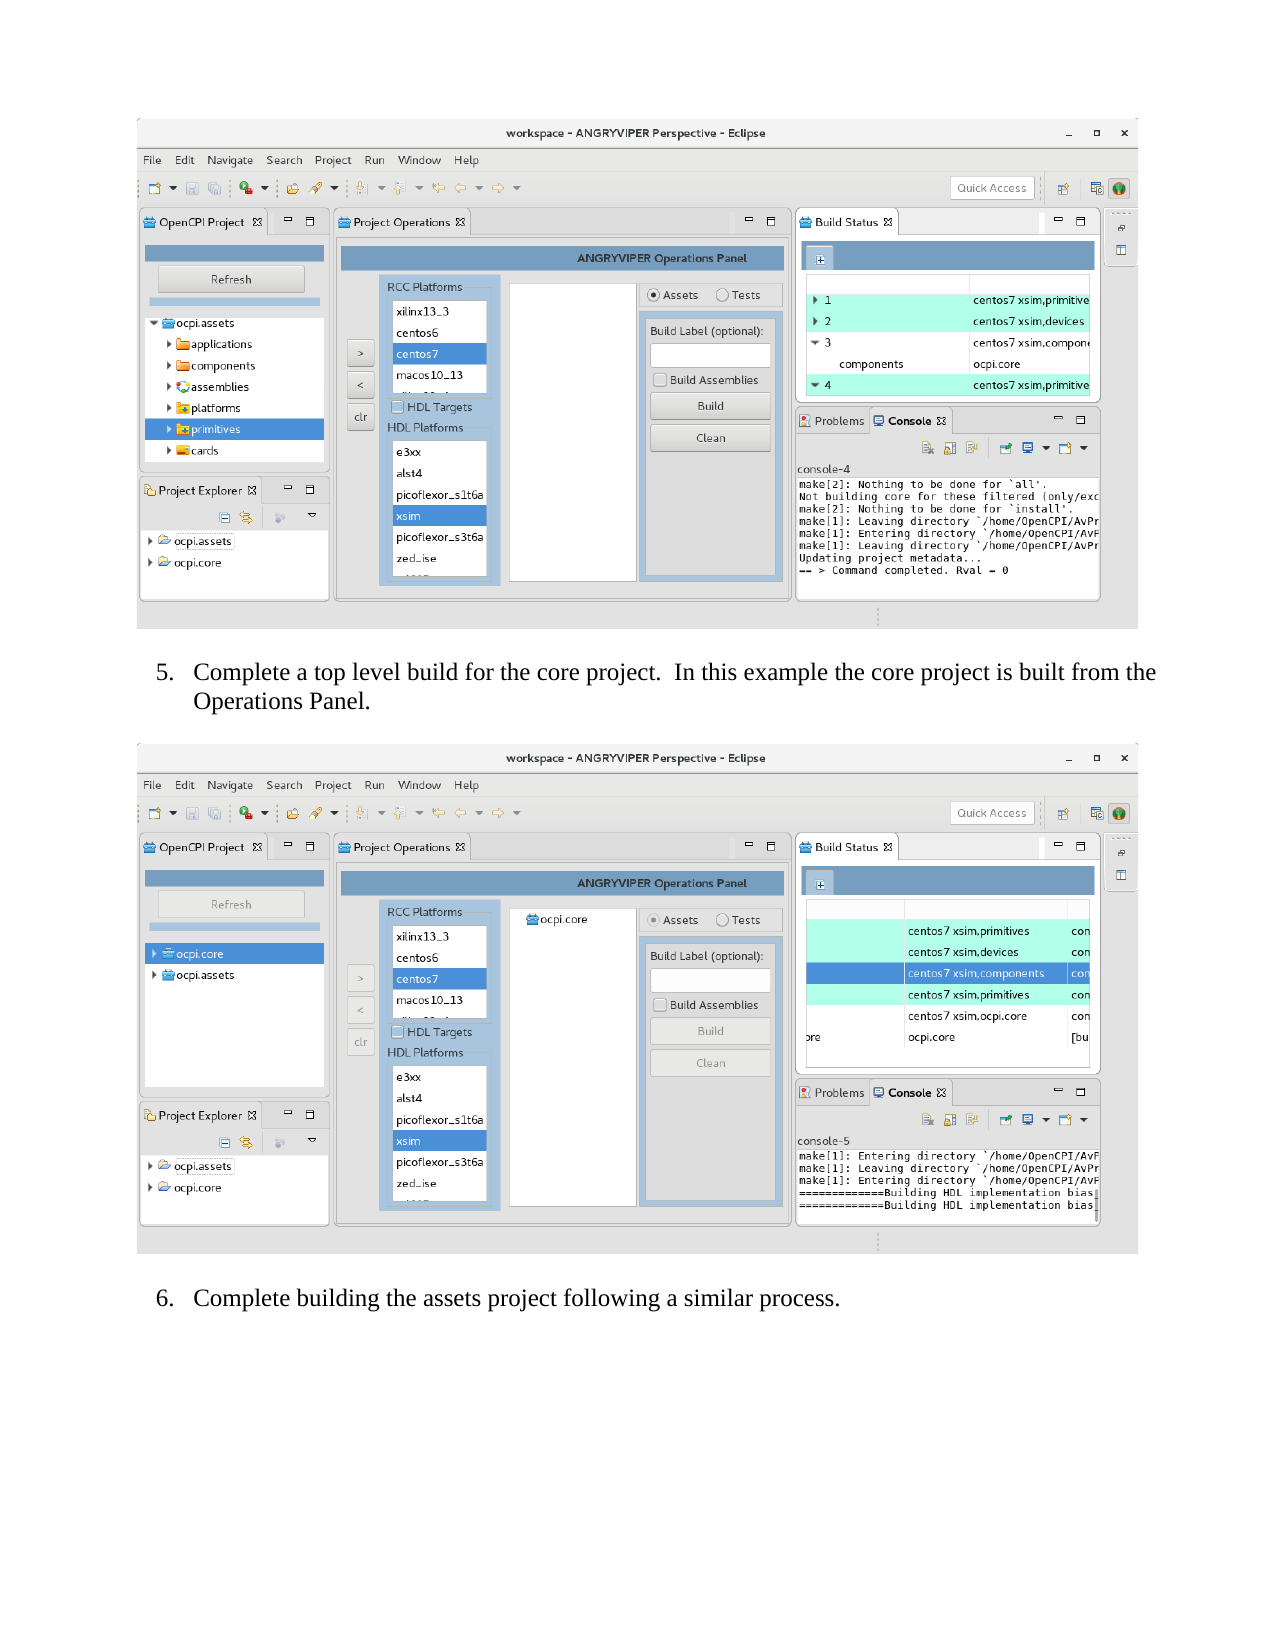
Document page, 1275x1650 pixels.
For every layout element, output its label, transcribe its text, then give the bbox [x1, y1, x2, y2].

list Complete a top level build for the core project. In this example the core project is built from the Operations Panel. [156, 657, 1157, 715]
picture [136, 118, 1139, 629]
list Complete building the assets project following a similar process. [156, 1283, 1157, 1311]
picture [136, 743, 1139, 1254]
